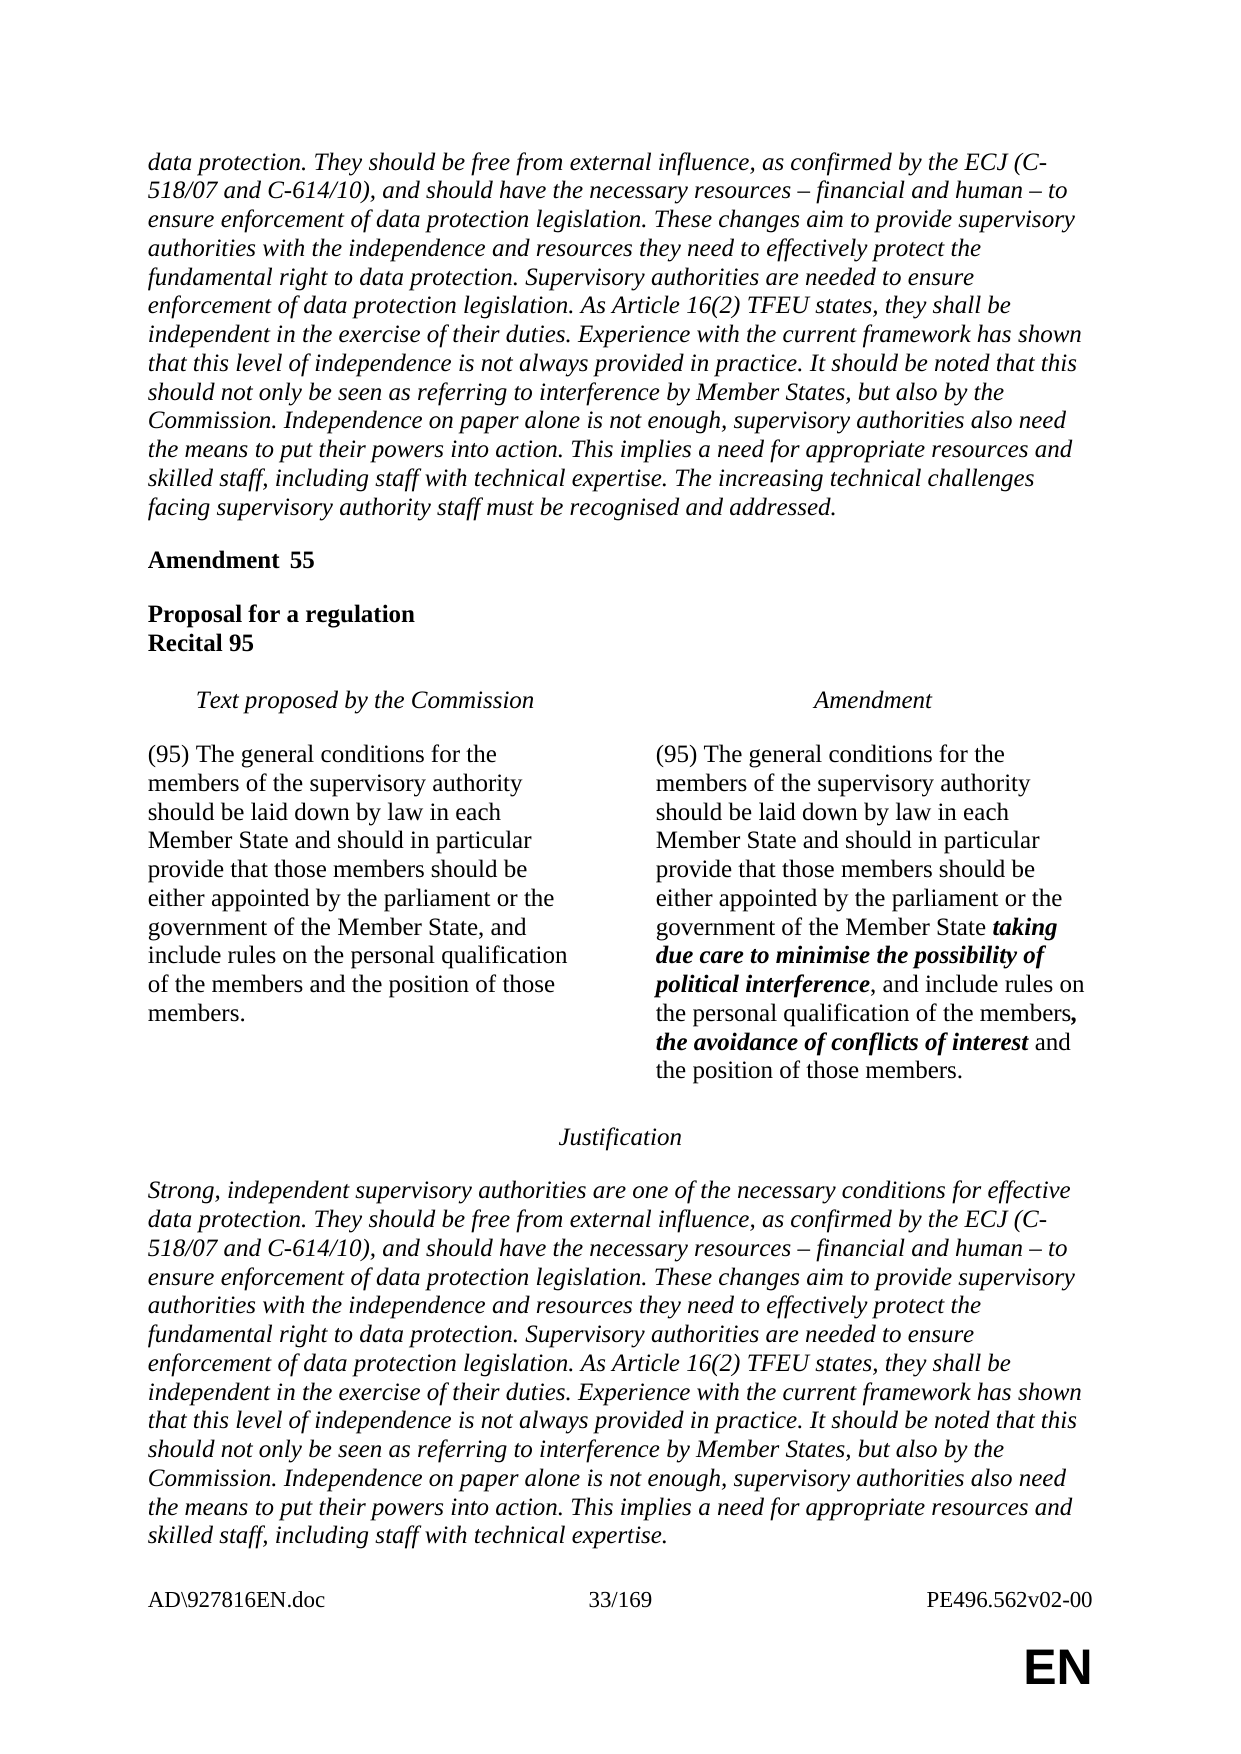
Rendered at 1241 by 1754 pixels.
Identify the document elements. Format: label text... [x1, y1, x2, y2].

table_cell (95) The general conditions for the members of the supervisory authority should be laid down by law in each Member State and should in particular provide that those members should be either appointed by the parliament or the government of the Member State, and include rules on the personal qualification of the members and the position of those members. [112, 739, 620, 1097]
table_cell (95) The general conditions for the members of the supervisory authority should be laid down by law in each Member State and should in particular provide that those members should be either appointed by the parliament or the government of the Member State taking due care to minimise the possibility of political interference, and include rules on the personal qualification of the members, the avoidance of conflicts of interest and the position of those members. [620, 739, 1128, 1097]
table_cell Text proposed by the Commission [112, 686, 620, 739]
table_header [112, 657, 1128, 686]
text <Amend>Amendment <NumAm>55</NumAm> [148, 546, 1092, 574]
table_cell Amendment [620, 686, 1128, 739]
text <Article>Recital 95</Article> [148, 628, 1092, 657]
text <DocAmend>Proposal for a regulation</DocAmend> [148, 599, 1092, 628]
text data protection. They should be free from external influence, as confirmed by the ECJ (C-518/07 and C-614/10), and should have the necessary resources – financial and human – to ensure enforcement of data protection legislation. These changes aim to provide supervisory authorities with the independence and resources they need to effectively protect the fundamental right to data protection. Supervisory authorities are needed to ensure enforcement of data protection legislation. As Article 16(2) TFEU states, they shall be independent in the exercise of their duties. Experience with the current framework has shown that this level of independence is not always provided in practice. It should be noted that this should not only be seen as referring to interference by Member States, but also by the Commission. Independence on paper alone is not enough, supervisory authorities also need the means to put their powers into action. This implies a need for appropriate resources and skilled staff, including staff with technical expertise. The increasing technical challenges facing supervisory authority staff must be recognised and addressed. [148, 147, 1092, 521]
text Strong, independent supervisory authorities are one of the necessary conditions for effective data protection. They should be free from external influence, as confirmed by the ECJ (C-518/07 and C-614/10), and should have the necessary resources – financial and human – to ensure enforcement of data protection legislation. These changes aim to provide supervisory authorities with the independence and resources they need to effectively protect the fundamental right to data protection. Supervisory authorities are needed to ensure enforcement of data protection legislation. As Article 16(2) TFEU states, they shall be independent in the exercise of their duties. Experience with the current framework has shown that this level of independence is not always provided in practice. It should be noted that this should not only be seen as referring to interference by Member States, but also by the Commission. Independence on paper alone is not enough, supervisory authorities also need the means to put their powers into action. This implies a need for appropriate resources and skilled staff, including staff with technical expertise. [148, 1176, 1092, 1549]
title <TitreJust>Justification</TitreJust> [148, 1122, 1092, 1151]
